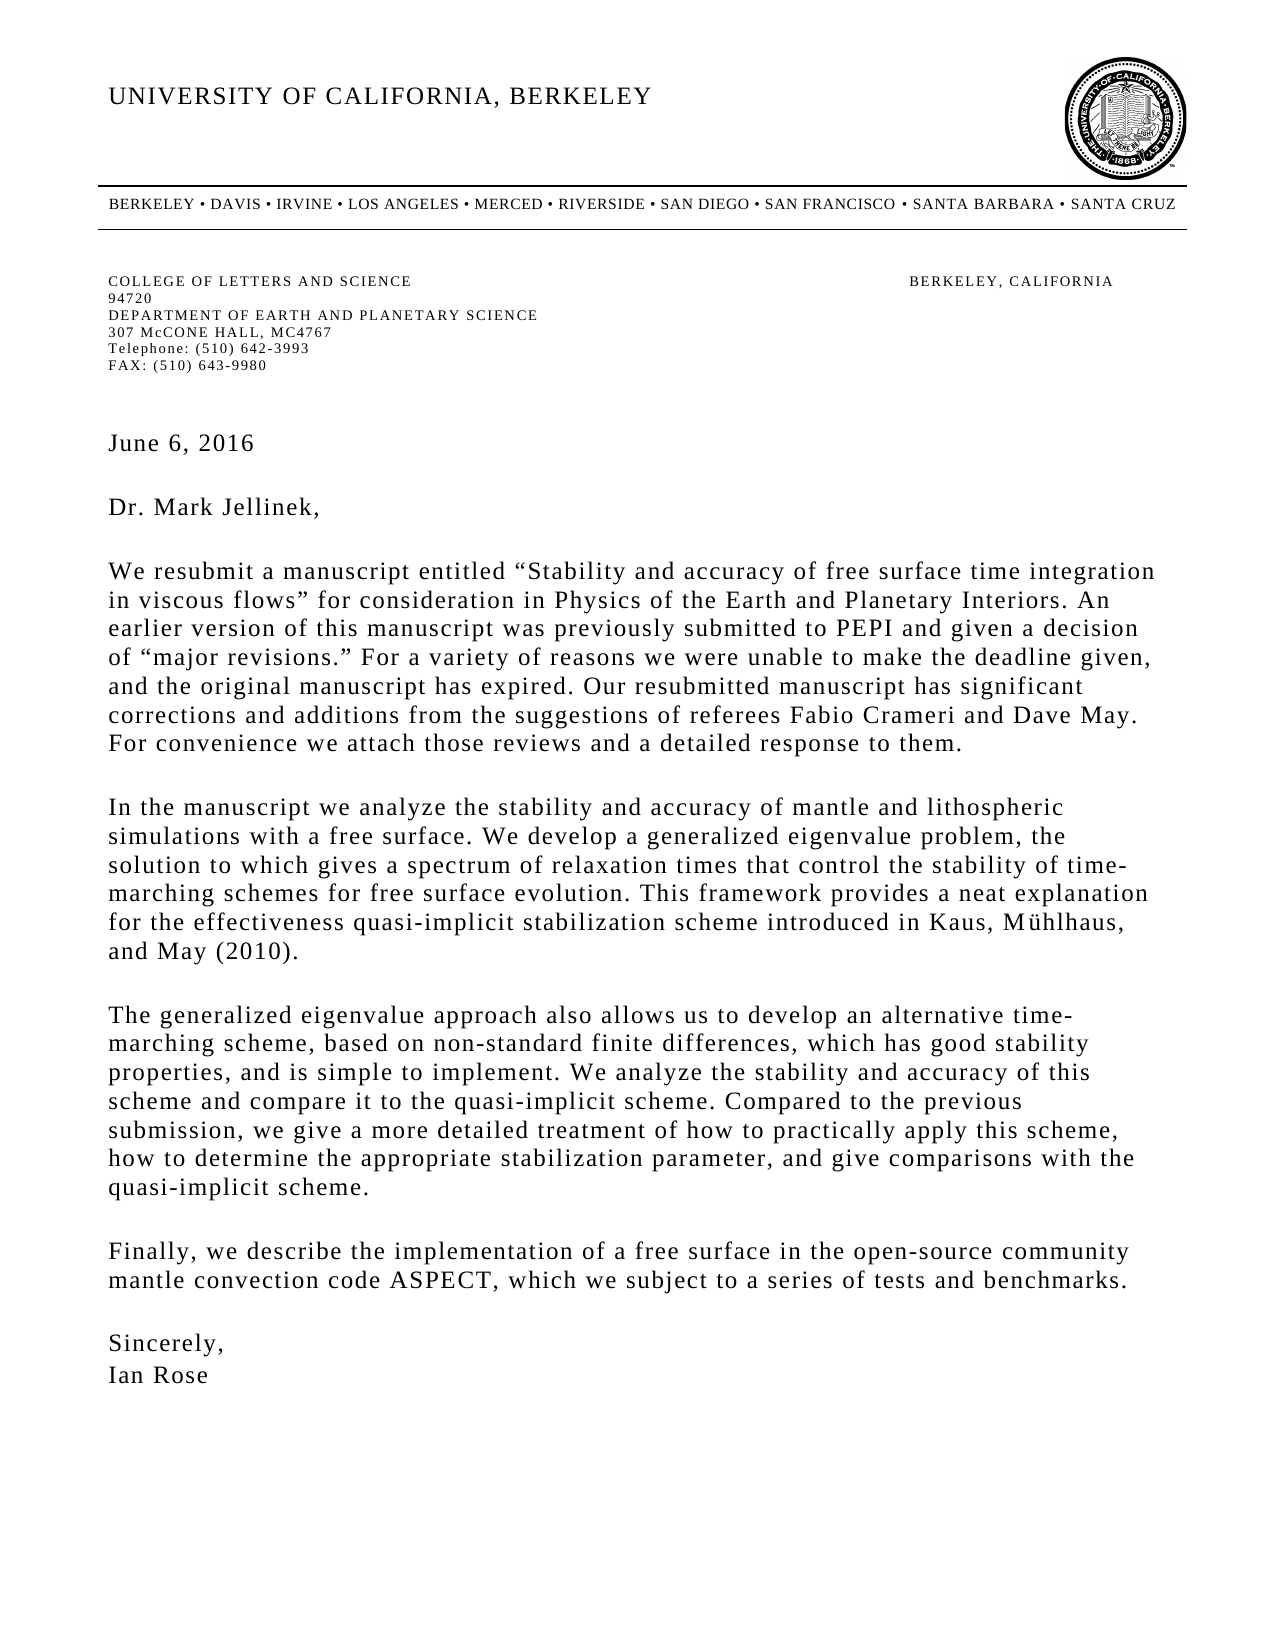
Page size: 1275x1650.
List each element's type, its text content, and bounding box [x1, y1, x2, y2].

text DEPARTMENT OF EARTH AND PLANETARY SCIENCE [108, 307, 1162, 323]
text In the manuscript we analyze the stability and accuracy of mantle and lithospheric simulations with a free surface. We develop a generalized eigenvalue problem, the solution to which gives a spectrum of relaxation times that control the stability of time-marching schemes for free surface evolution. This framework provides a neat explanation for the effectiveness quasi-implicit stabilization scheme introduced in Kaus, Mühlhaus, and May (2010). [108, 792, 1162, 965]
text Finally, we describe the implementation of a free surface in the open-source community mantle convection code ASPECT, which we subject to a series of tests and benchmarks. [108, 1236, 1162, 1293]
text The generalized eigenvalue approach also allows us to develop an alternative time-marching scheme, based on non-standard finite differences, which has good stability properties, and is simple to implement. We analyze the stability and accuracy of this scheme and compare it to the quasi-implicit scheme. Compared to the previous submission, we give a more detailed treatment of how to practically apply this scheme, how to determine the appropriate stabilization parameter, and give comparisons with the quasi-implicit scheme. [108, 1000, 1162, 1201]
text BERKELEY • DAVIS • IRVINE • LOS ANGELES • MERCED • RIVERSIDE • SAN DIEGO • SAN FRANCISCO • SANTA BARBARA • SANTA CRUZ [98, 195, 1187, 213]
text Sincerely, [108, 1328, 1162, 1357]
text Ian Rose [108, 1360, 1162, 1389]
text COLLEGE OF LETTERS AND SCIENCE BERKELEY, CALIFORNIA 94720 [108, 273, 1162, 307]
text 307 McCONE HALL, MC4767 [108, 323, 1162, 340]
text UNIVERSITY OF CALIFORNIA, BERKELEY [108, 81, 1064, 110]
text We resubmit a manuscript entitled “Stability and accuracy of free surface time integration in viscous flows” for consideration in Physics of the Earth and Planetary Interiors. An earlier version of this manuscript was previously submitted to PEPI and given a decision of “major revisions.” For a variety of reasons we were unable to make the deadline given, and the original manuscript has expired. Our resubmitted manuscript has significant corrections and additions from the suggestions of referees Fabio Crameri and Dave May. For convenience we attach those reviews and a detailed response to them. [108, 556, 1162, 757]
text Dr. Mark Jellinek, [108, 492, 1162, 521]
text Telephone: (510) 642-3993 [108, 340, 1162, 357]
table_header [914, 1456, 1186, 1473]
table_header [97, 1456, 914, 1473]
text FAX: (510) 643-9980 [108, 357, 1162, 374]
text June 6, 2016 [108, 428, 1162, 457]
